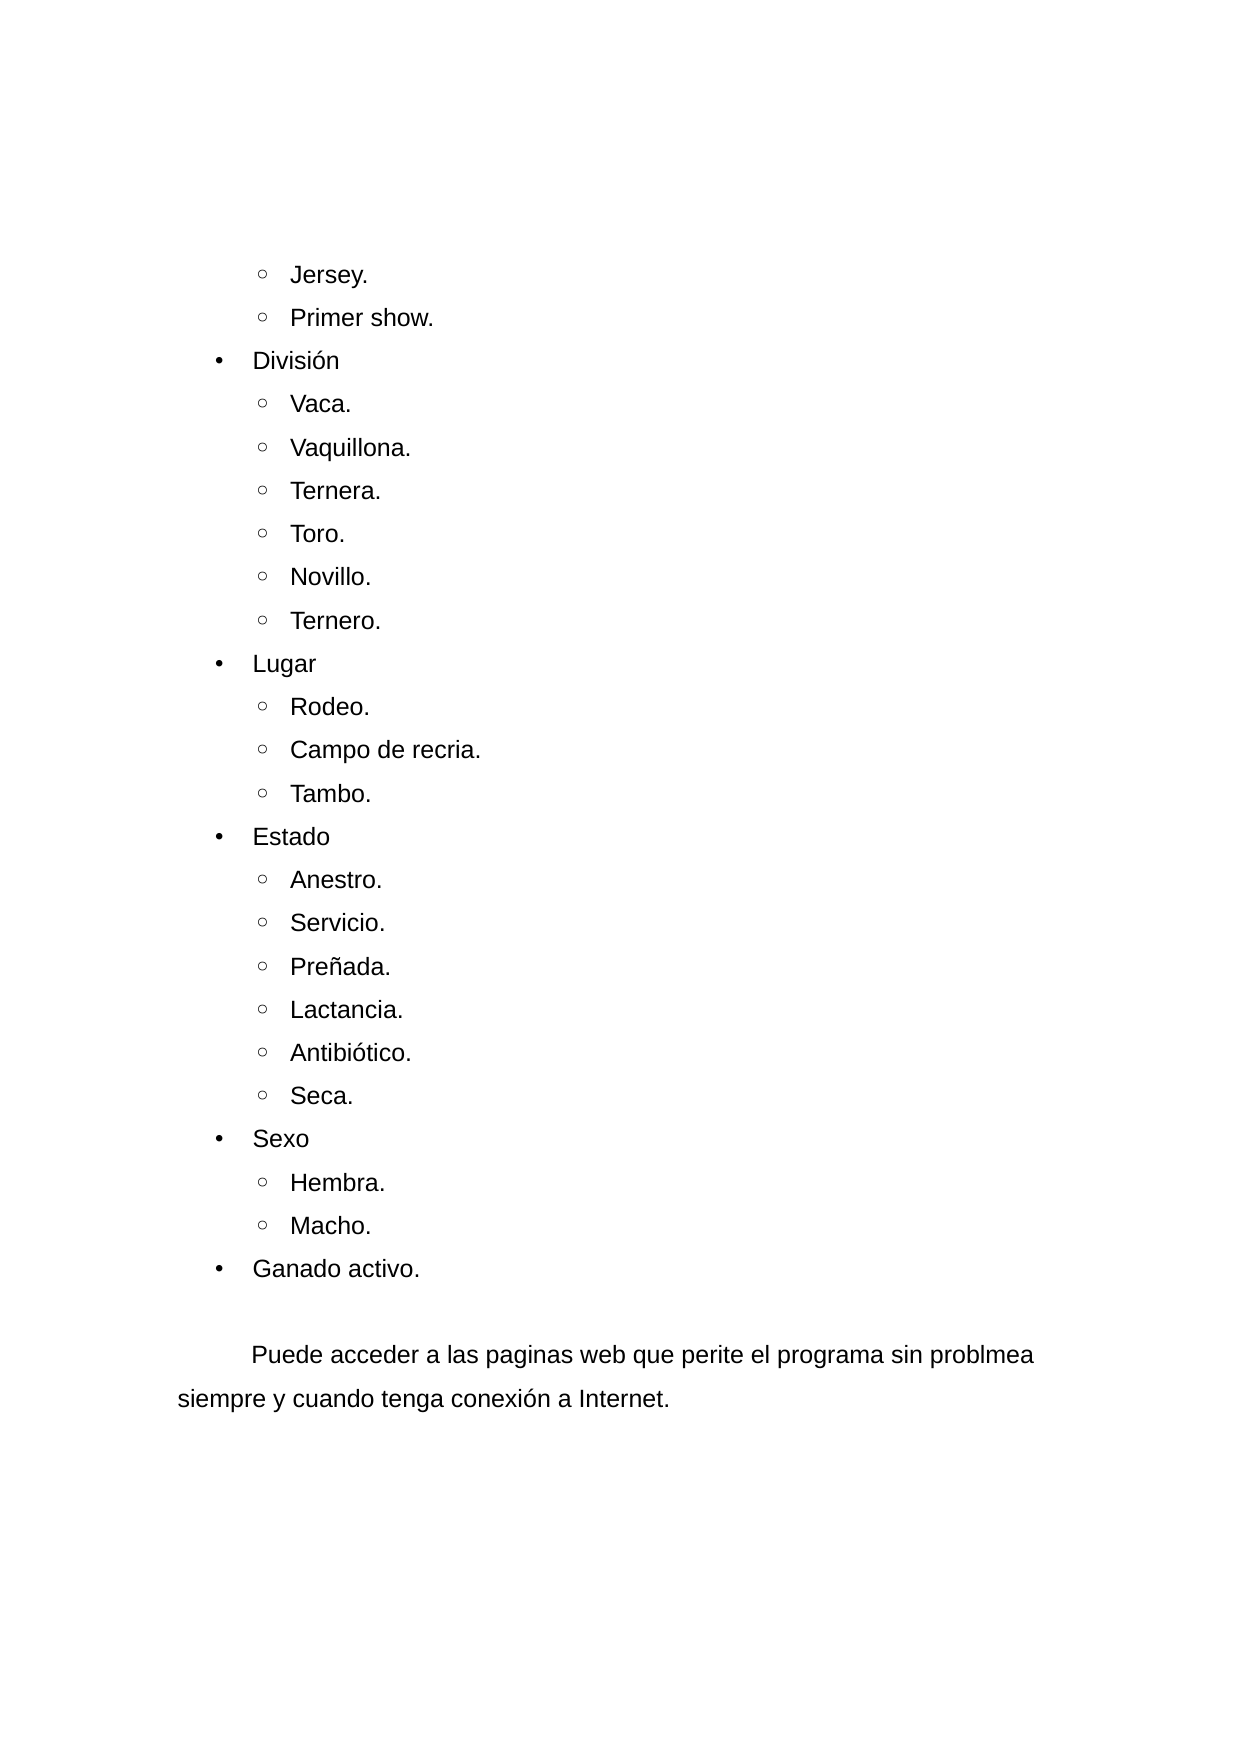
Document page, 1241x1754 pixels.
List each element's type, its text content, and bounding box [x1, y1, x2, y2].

list Primer show. [252, 303, 1063, 332]
list Anestro. [252, 865, 1063, 894]
list Preñada. [252, 951, 1063, 980]
list Tambo. [252, 778, 1063, 807]
list Macho. [252, 1211, 1063, 1240]
text Puede acceder a las paginas web que perite el programa sin problmea siempre y cuando tenga conexión a Internet. [177, 1340, 1063, 1412]
list Servicio. [252, 908, 1063, 937]
list Rodeo. [252, 692, 1063, 721]
list Vaca. [252, 389, 1063, 418]
list Estado [215, 822, 1063, 851]
list Lugar [215, 649, 1063, 678]
list Seca. [252, 1081, 1063, 1110]
list Hembra. [252, 1168, 1063, 1196]
list Ganado activo. [215, 1254, 1063, 1283]
list Ternero. [252, 606, 1063, 634]
list Vaquillona. [252, 433, 1063, 462]
list Campo de recria. [252, 735, 1063, 764]
list Sexo [215, 1124, 1063, 1153]
list Ternera. [252, 476, 1063, 505]
list Jersey. [252, 260, 1063, 289]
list Toro. [252, 519, 1063, 548]
list Lactancia. [252, 995, 1063, 1023]
list Antibiótico. [252, 1038, 1063, 1067]
list Novillo. [252, 562, 1063, 591]
list División [215, 346, 1063, 375]
